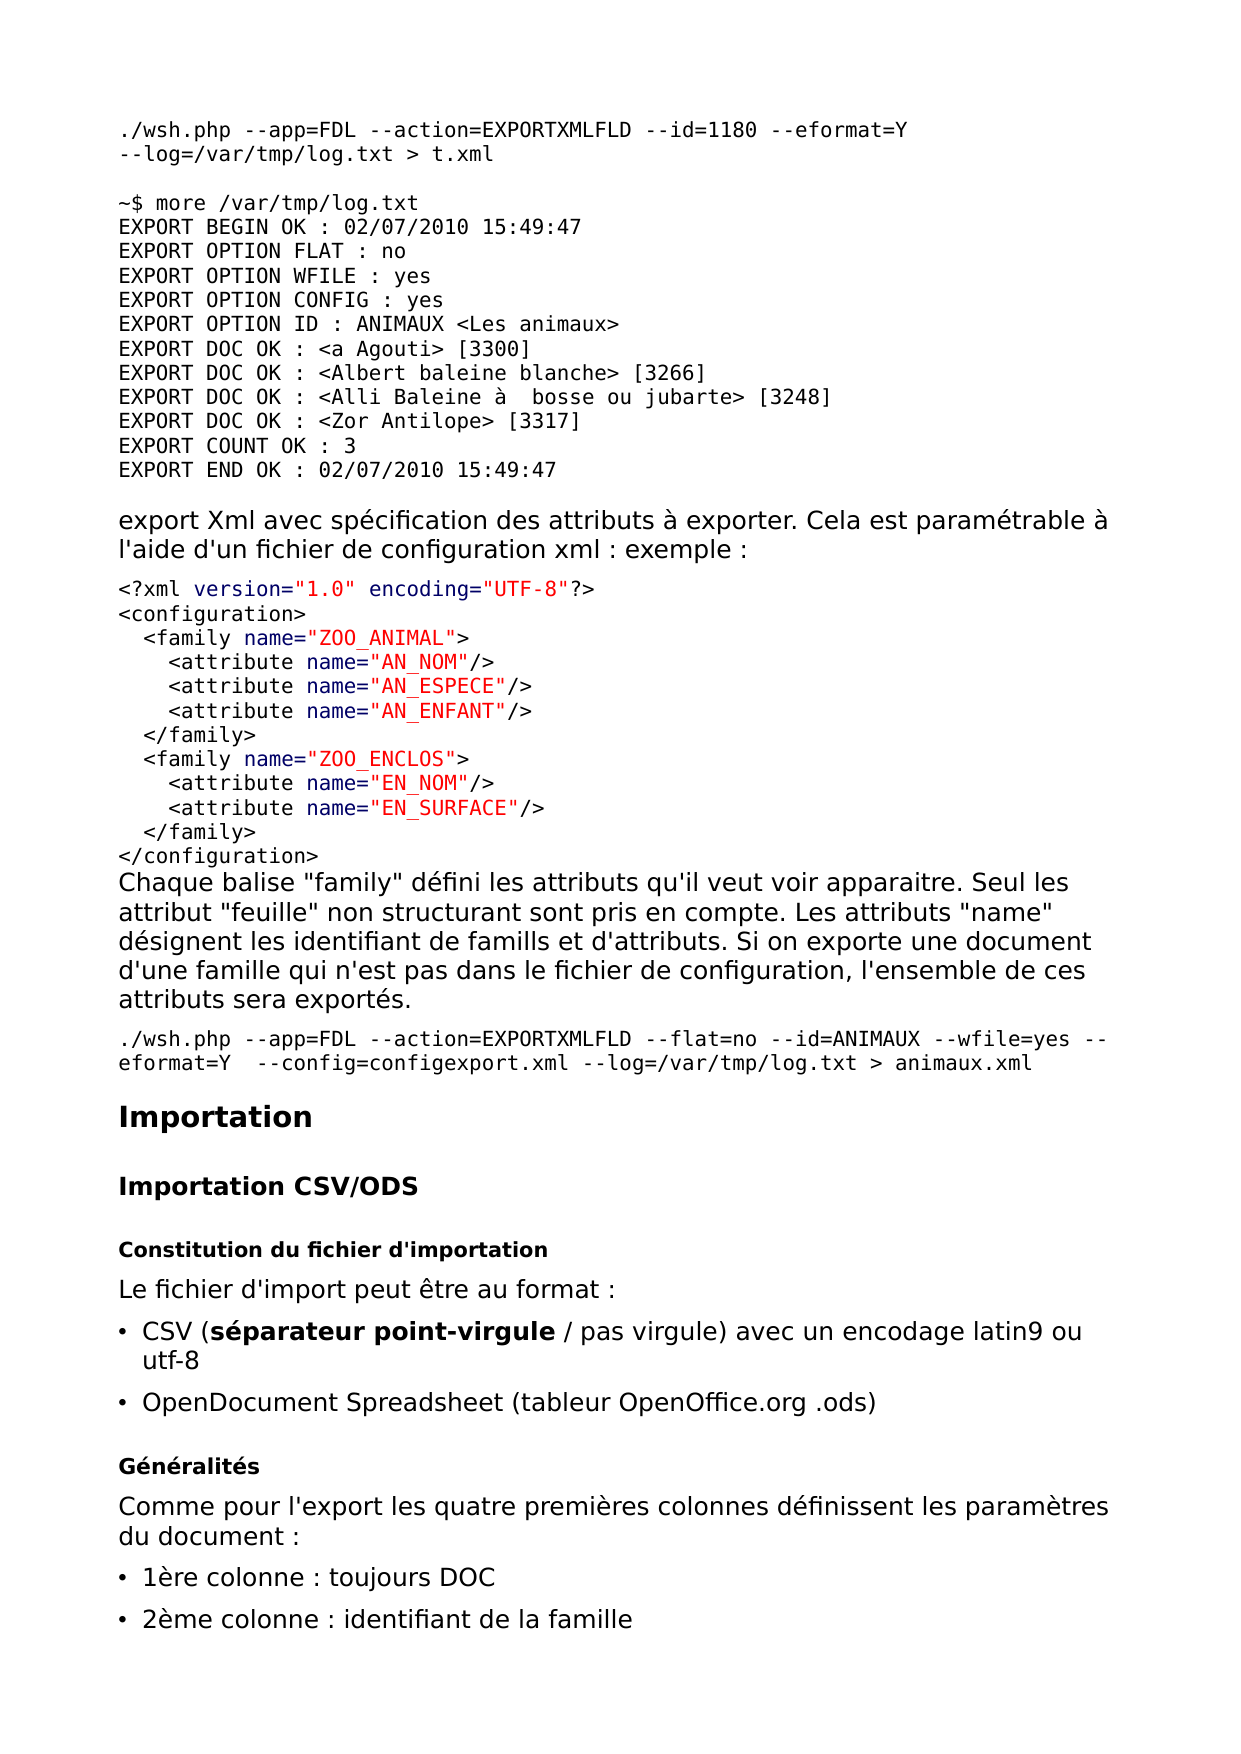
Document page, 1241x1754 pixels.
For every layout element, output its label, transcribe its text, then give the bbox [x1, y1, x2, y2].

text Chaque balise "family" défini les attributs qu'il veut voir apparaitre. Seul les attribut "feuille" non structurant sont pris en compte. Les attributs "name" désignent les identifiant de famills et d'attributs. Si on exporte une document d'une famille qui n'est pas dans le fichier de configuration, l'ensemble de ces attributs sera exportés. [118, 868, 1122, 1014]
text Le fichier d'import peut être au format : [118, 1275, 1122, 1304]
text EXPORT OPTION WFILE : yes [118, 264, 1122, 288]
text ./wsh.php --app=FDL --action=EXPORTXMLFLD --id=1180 --eformat=Y --log=/var/tmp/log.txt > t.xml [118, 118, 1122, 167]
text <?xml version="1.0" encoding="UTF-8"?> [118, 577, 1122, 602]
text <family name="ZOO_ANIMAL"> [118, 626, 1122, 650]
text ~$ more /var/tmp/log.txt [118, 191, 1122, 215]
list CSV (séparateur point-virgule / pas virgule) avec un encodage latin9 ou utf-8 [118, 1317, 1122, 1375]
list 2ème colonne : identifiant de la famille [118, 1605, 1122, 1634]
subtitle Importation [118, 1100, 1122, 1134]
text Comme pour l'export les quatre premières colonnes définissent les paramètres du document : [118, 1492, 1122, 1551]
subtitle Généralités [118, 1454, 1122, 1480]
text EXPORT DOC OK : <Alli Baleine à bosse ou jubarte> [3248] [118, 385, 1122, 409]
text <attribute name="EN_SURFACE"/> [118, 796, 1122, 820]
text EXPORT OPTION CONFIG : yes [118, 288, 1122, 312]
text </configuration> [118, 844, 1122, 868]
text </family> [118, 723, 1122, 747]
text ./wsh.php --app=FDL --action=EXPORTXMLFLD --flat=no --id=ANIMAUX --wfile=yes --eformat=Y --config=configexport.xml --log=/var/tmp/log.txt > animaux.xml [118, 1027, 1122, 1075]
text <family name="ZOO_ENCLOS"> [118, 747, 1122, 771]
text EXPORT OPTION ID : ANIMAUX <Les animaux> [118, 312, 1122, 337]
text <attribute name="AN_NOM"/> [118, 650, 1122, 674]
text </family> [118, 820, 1122, 844]
text <attribute name="EN_NOM"/> [118, 771, 1122, 796]
text EXPORT DOC OK : <a Agouti> [3300] [118, 337, 1122, 361]
list 1ère colonne : toujours DOC [118, 1563, 1122, 1592]
text EXPORT DOC OK : <Zor Antilope> [3317] [118, 409, 1122, 434]
text EXPORT OPTION FLAT : no [118, 239, 1122, 264]
text <attribute name="AN_ENFANT"/> [118, 699, 1122, 723]
text export Xml avec spécification des attributs à exporter. Cela est paramétrable à l'aide d'un fichier de configuration xml : exemple : [118, 506, 1122, 565]
subtitle Constitution du fichier d'importation [118, 1238, 1122, 1263]
text EXPORT END OK : 02/07/2010 15:49:47 [118, 458, 1122, 482]
text <configuration> [118, 602, 1122, 626]
list OpenDocument Spreadsheet (tableur OpenOffice.org .ods) [118, 1388, 1122, 1417]
subtitle Importation CSV/ODS [118, 1172, 1122, 1201]
text EXPORT COUNT OK : 3 [118, 434, 1122, 458]
text EXPORT BEGIN OK : 02/07/2010 15:49:47 [118, 215, 1122, 239]
text EXPORT DOC OK : <Albert baleine blanche> [3266] [118, 361, 1122, 385]
text <attribute name="AN_ESPECE"/> [118, 674, 1122, 699]
